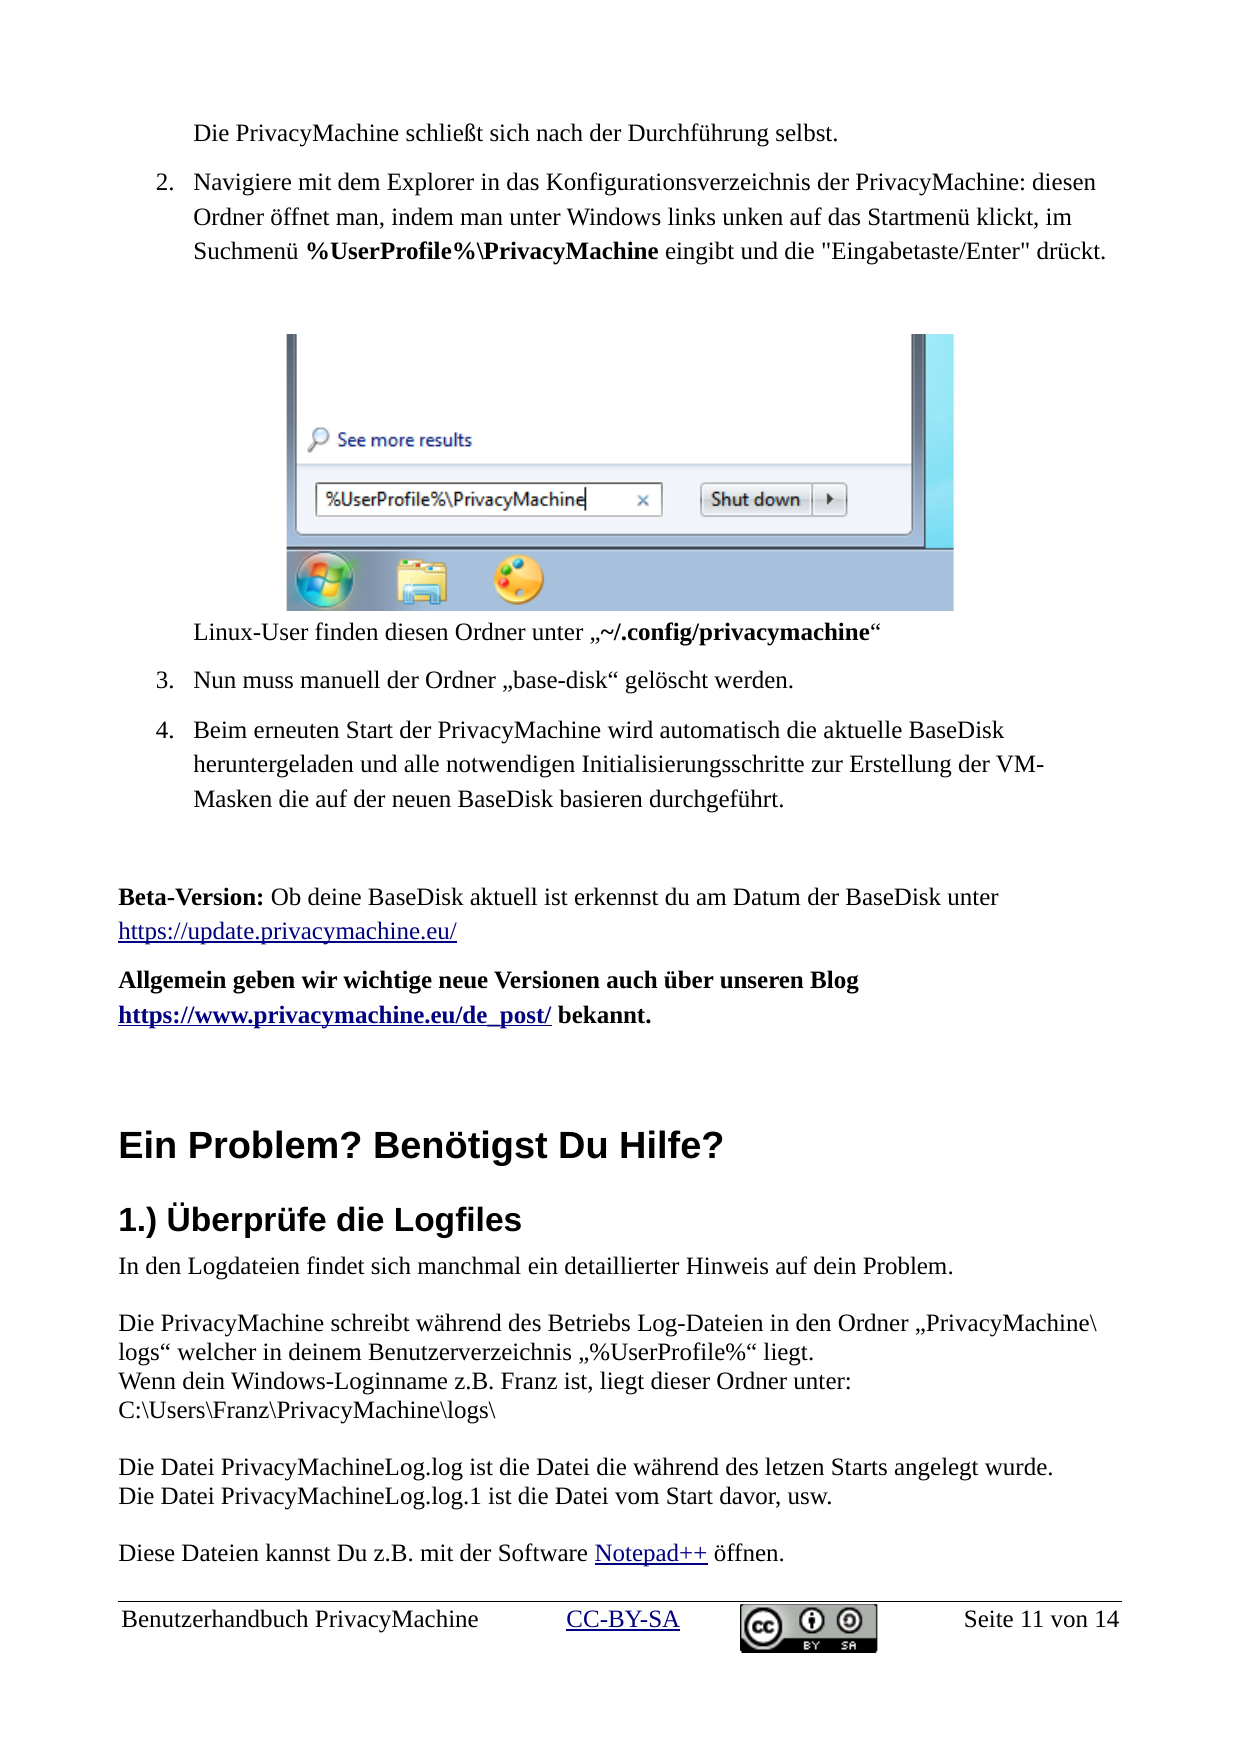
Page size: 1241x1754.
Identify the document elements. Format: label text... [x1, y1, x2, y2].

text Die Datei PrivacyMachineLog.log ist die Datei die während des letzen Starts angelegt wurde. [118, 1452, 1122, 1481]
text Wenn dein Windows-Loginname z.B. Franz ist, liegt dieser Ordner unter: [118, 1366, 1122, 1395]
text Allgemein geben wir wichtige neue Versionen auch über unseren Blog https://www.privacymachine.eu/de_post/ bekannt. [118, 965, 1122, 1028]
list Nun muss manuell der Ordner „base-disk“ gelöscht werden. [156, 666, 1122, 694]
subtitle 1.) Überprüfe die Logfiles [118, 1200, 1122, 1238]
list Beim erneuten Start der PrivacyMachine wird automatisch die aktuelle BaseDisk heruntergeladen und alle notwendigen Initialisierungsschritte zur Erstellung der VM-Masken die auf der neuen BaseDisk basieren durchgeführt. [156, 715, 1122, 812]
picture [740, 1604, 878, 1653]
text Die Datei PrivacyMachineLog.log.1 ist die Datei vom Start davor, usw. [118, 1481, 1122, 1510]
subtitle Ein Problem? Benötigst Du Hilfe? [118, 1123, 1122, 1167]
text Die PrivacyMachine schreibt während des Betriebs Log-Dateien in den Ordner „PrivacyMachine\logs“ welcher in deinem Benutzerverzeichnis „%UserProfile%“ liegt. [118, 1308, 1122, 1366]
picture [286, 334, 954, 611]
list Linux-User finden diesen Ordner unter „~/.config/privacymachine“ [156, 334, 1122, 645]
text Beta-Version: Ob deine BaseDisk aktuell ist erkennst du am Datum der BaseDisk unter https://update.privacymachine.eu/ [118, 882, 1122, 945]
text C:\Users\Franz\PrivacyMachine\logs\ [118, 1395, 1122, 1423]
list Die PrivacyMachine schließt sich nach der Durchführung selbst. [156, 118, 1122, 147]
text In den Logdateien findet sich manchmal ein detaillierter Hinweis auf dein Problem. [118, 1251, 1122, 1280]
text Diese Dateien kannst Du z.B. mit der Software Notepad++ öffnen. [118, 1538, 1122, 1567]
list Navigiere mit dem Explorer in das Konfigurationsverzeichnis der PrivacyMachine: diesen Ordner öffnet man, indem man unter Windows links unken auf das Startmenü klickt, im Suchmenü %UserProfile%\PrivacyMachine eingibt und die "Eingabetaste/Enter" drückt. [156, 167, 1122, 265]
